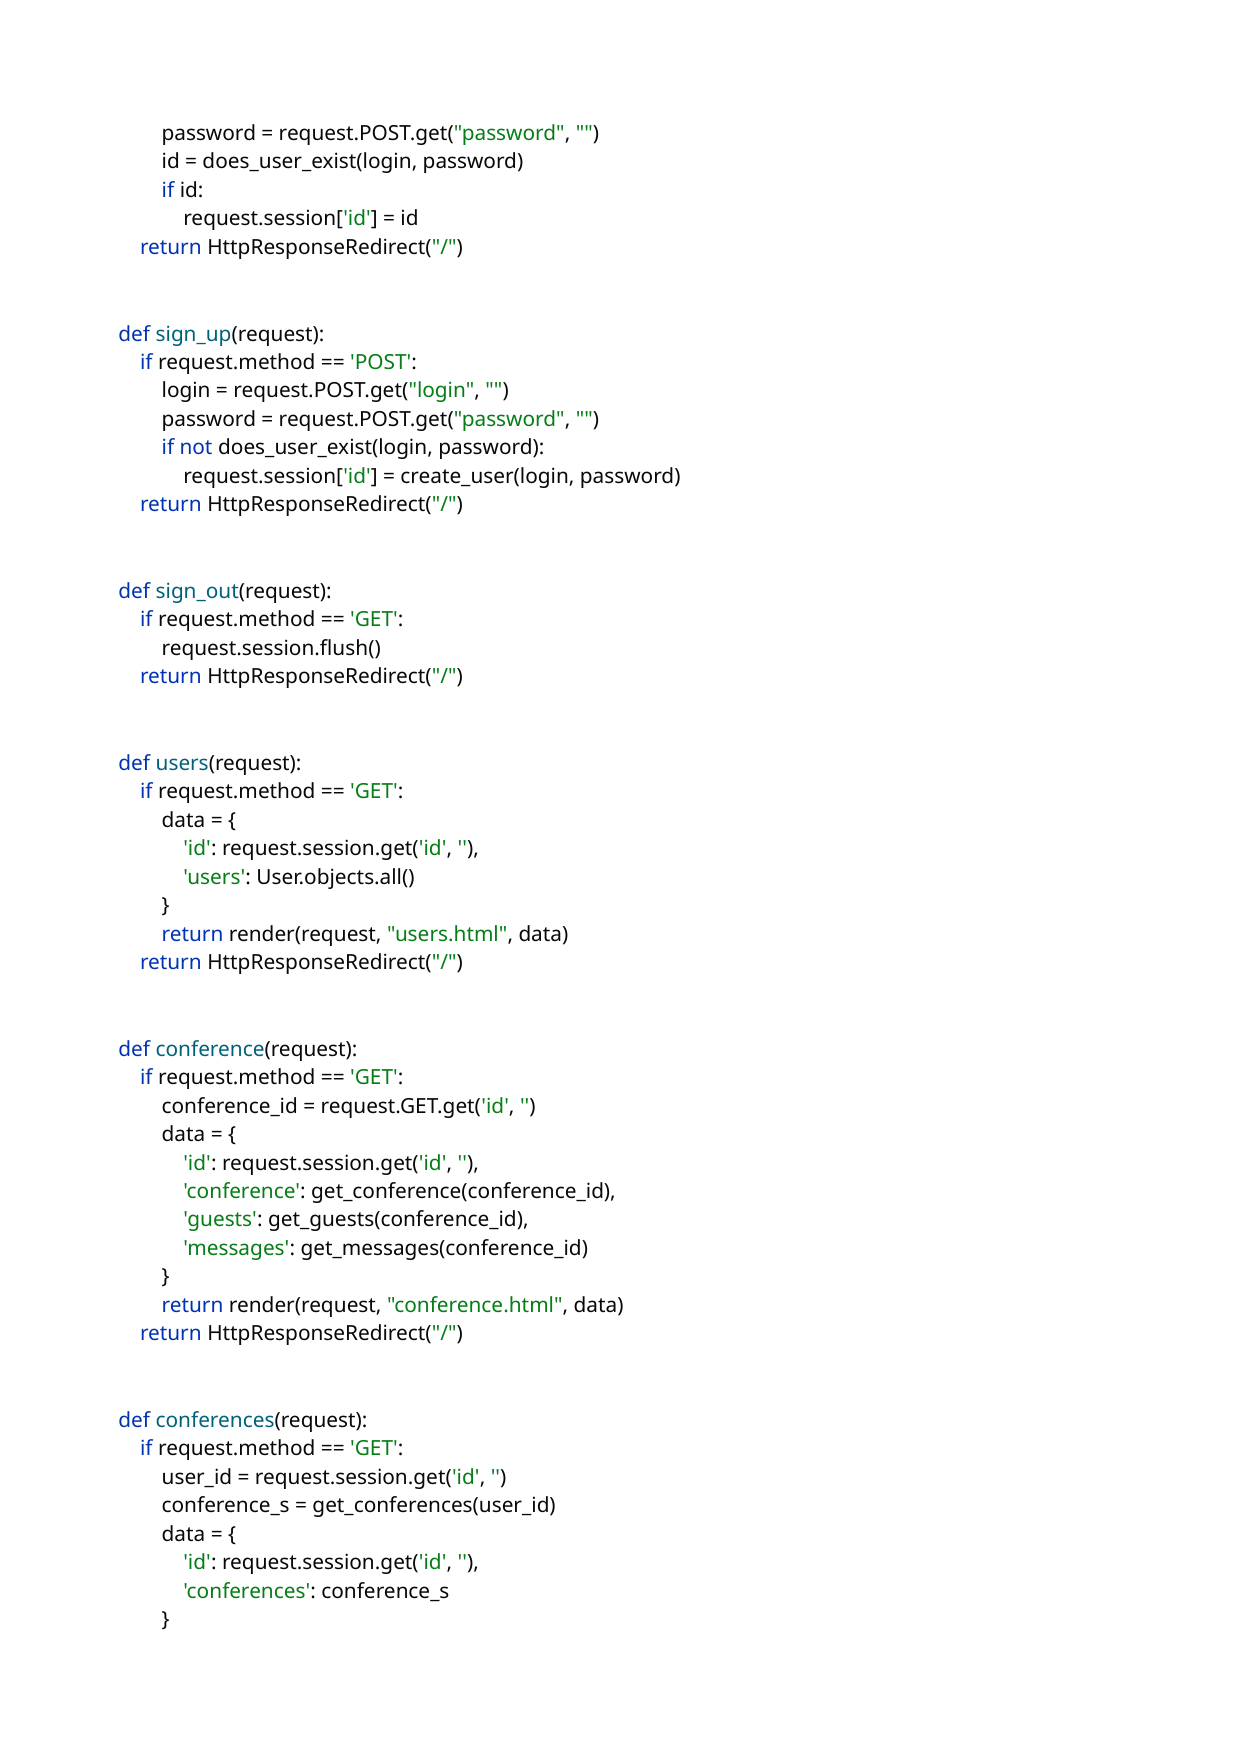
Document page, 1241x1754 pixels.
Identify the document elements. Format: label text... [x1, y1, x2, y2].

text password = request.POST.get("password", "") id = does_user_exist(login, password) if id: request.session['id'] = id return HttpResponseRedirect("/") def sign_up(request): if request.method == 'POST': login = request.POST.get("login", "") password = request.POST.get("password", "") if not does_user_exist(login, password): request.session['id'] = create_user(login, password) return HttpResponseRedirect("/") def sign_out(request): if request.method == 'GET': request.session.flush() return HttpResponseRedirect("/") def users(request): if request.method == 'GET': data = { 'id': request.session.get('id', ''), 'users': User.objects.all() } return render(request, "users.html", data) return HttpResponseRedirect("/") def conference(request): if request.method == 'GET': conference_id = request.GET.get('id', '') data = { 'id': request.session.get('id', ''), 'conference': get_conference(conference_id), 'guests': get_guests(conference_id), 'messages': get_messages(conference_id) } return render(request, "conference.html", data) return HttpResponseRedirect("/") def conferences(request): if request.method == 'GET': user_id = request.session.get('id', '') conference_s = get_conferences(user_id) data = { 'id': request.session.get('id', ''), 'conferences': conference_s } [118, 118, 1122, 1633]
